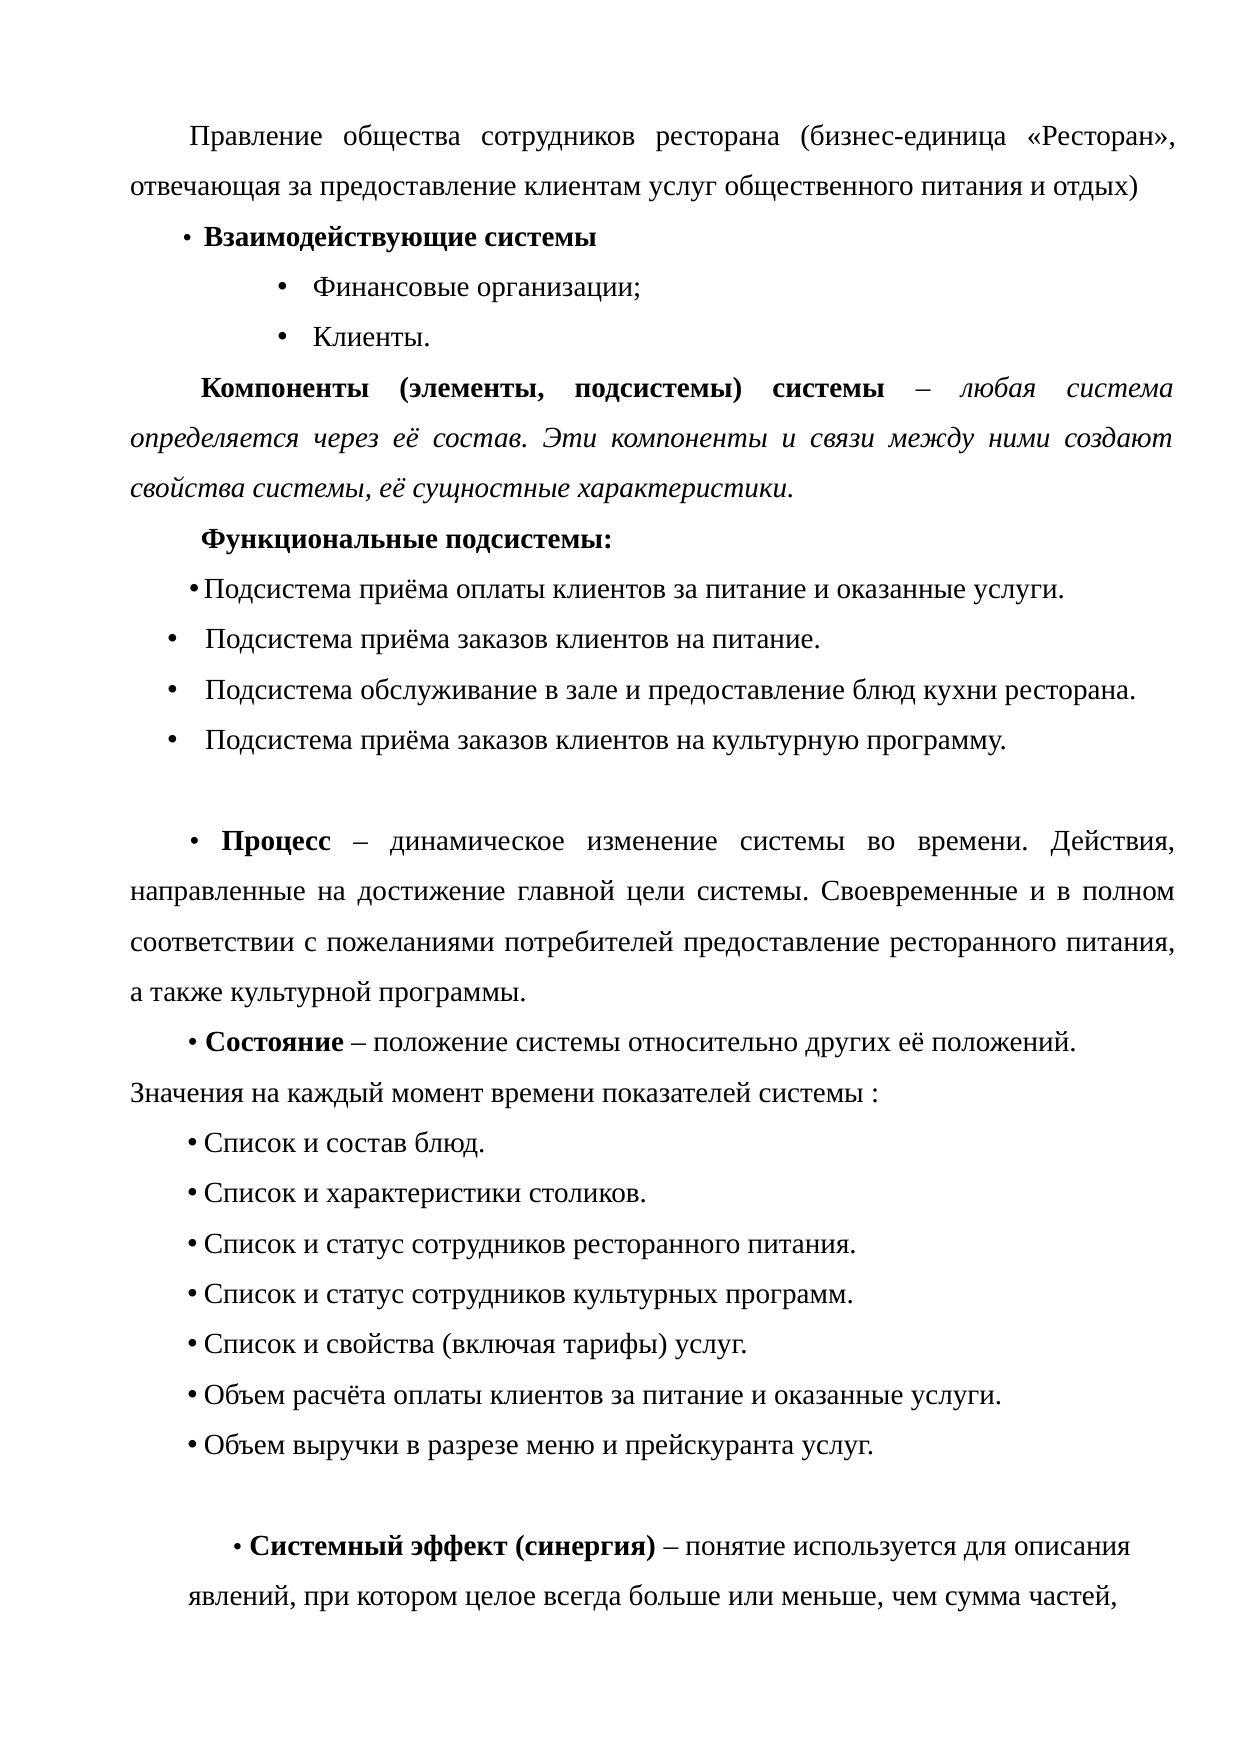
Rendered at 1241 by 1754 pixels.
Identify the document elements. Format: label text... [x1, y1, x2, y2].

list Системный эффект (синергия) – понятие используется для описания явлений, при котором целое всегда больше или меньше, чем сумма частей, [130, 1528, 1176, 1612]
list Список и статус сотрудников культурных программ. [130, 1276, 1176, 1310]
list Подсистема приёма заказов клиентов на питание. [167, 622, 1176, 655]
list Подсистема обслуживание в зале и предоставление блюд кухни ресторана. [167, 672, 1176, 706]
list Список и статус сотрудников ресторанного питания. [130, 1226, 1176, 1259]
text • Состояние – положение системы относительно других её положений. [130, 1024, 1176, 1058]
list Список и характеристики столиков. [130, 1175, 1176, 1209]
text • Процесс – динамическое изменение системы во времени. Действия, направленные на достижение главной цели системы. Своевременные и в полном соответствии с пожеланиями потребителей предоставление ресторанного питания, а также культурной программы. [130, 823, 1176, 1008]
list Объем выручки в разрезе меню и прейскуранта услуг. [130, 1427, 1176, 1461]
list Подсистема приёма заказов клиентов на культурную программу. [167, 722, 1176, 756]
text Правление общества сотрудников ресторана (бизнес-единица «Ресторан», отвечающая за предоставление клиентам услуг общественного питания и отдых) [130, 118, 1176, 202]
list Объем расчёта оплаты клиентов за питание и оказанные услуги. [130, 1377, 1176, 1411]
text Компоненты (элементы, подсистемы) системы – любая система определяется через её состав. Эти компоненты и связи между ними создают свойства системы, её сущностные характеристики. [130, 370, 1176, 504]
list Взаимодействующие системы [130, 219, 1176, 252]
text Функциональные подсистемы: [130, 521, 1176, 554]
list Подсистема приёма оплаты клиентов за питание и оказанные услуги. [130, 571, 1176, 605]
list Список и состав блюд. [130, 1125, 1176, 1159]
text Значения на каждый момент времени показателей системы : [130, 1075, 1176, 1108]
list Список и свойства (включая тарифы) услуг. [130, 1327, 1176, 1360]
list Финансовые организации; [277, 269, 1176, 303]
list Клиенты. [277, 319, 1176, 353]
